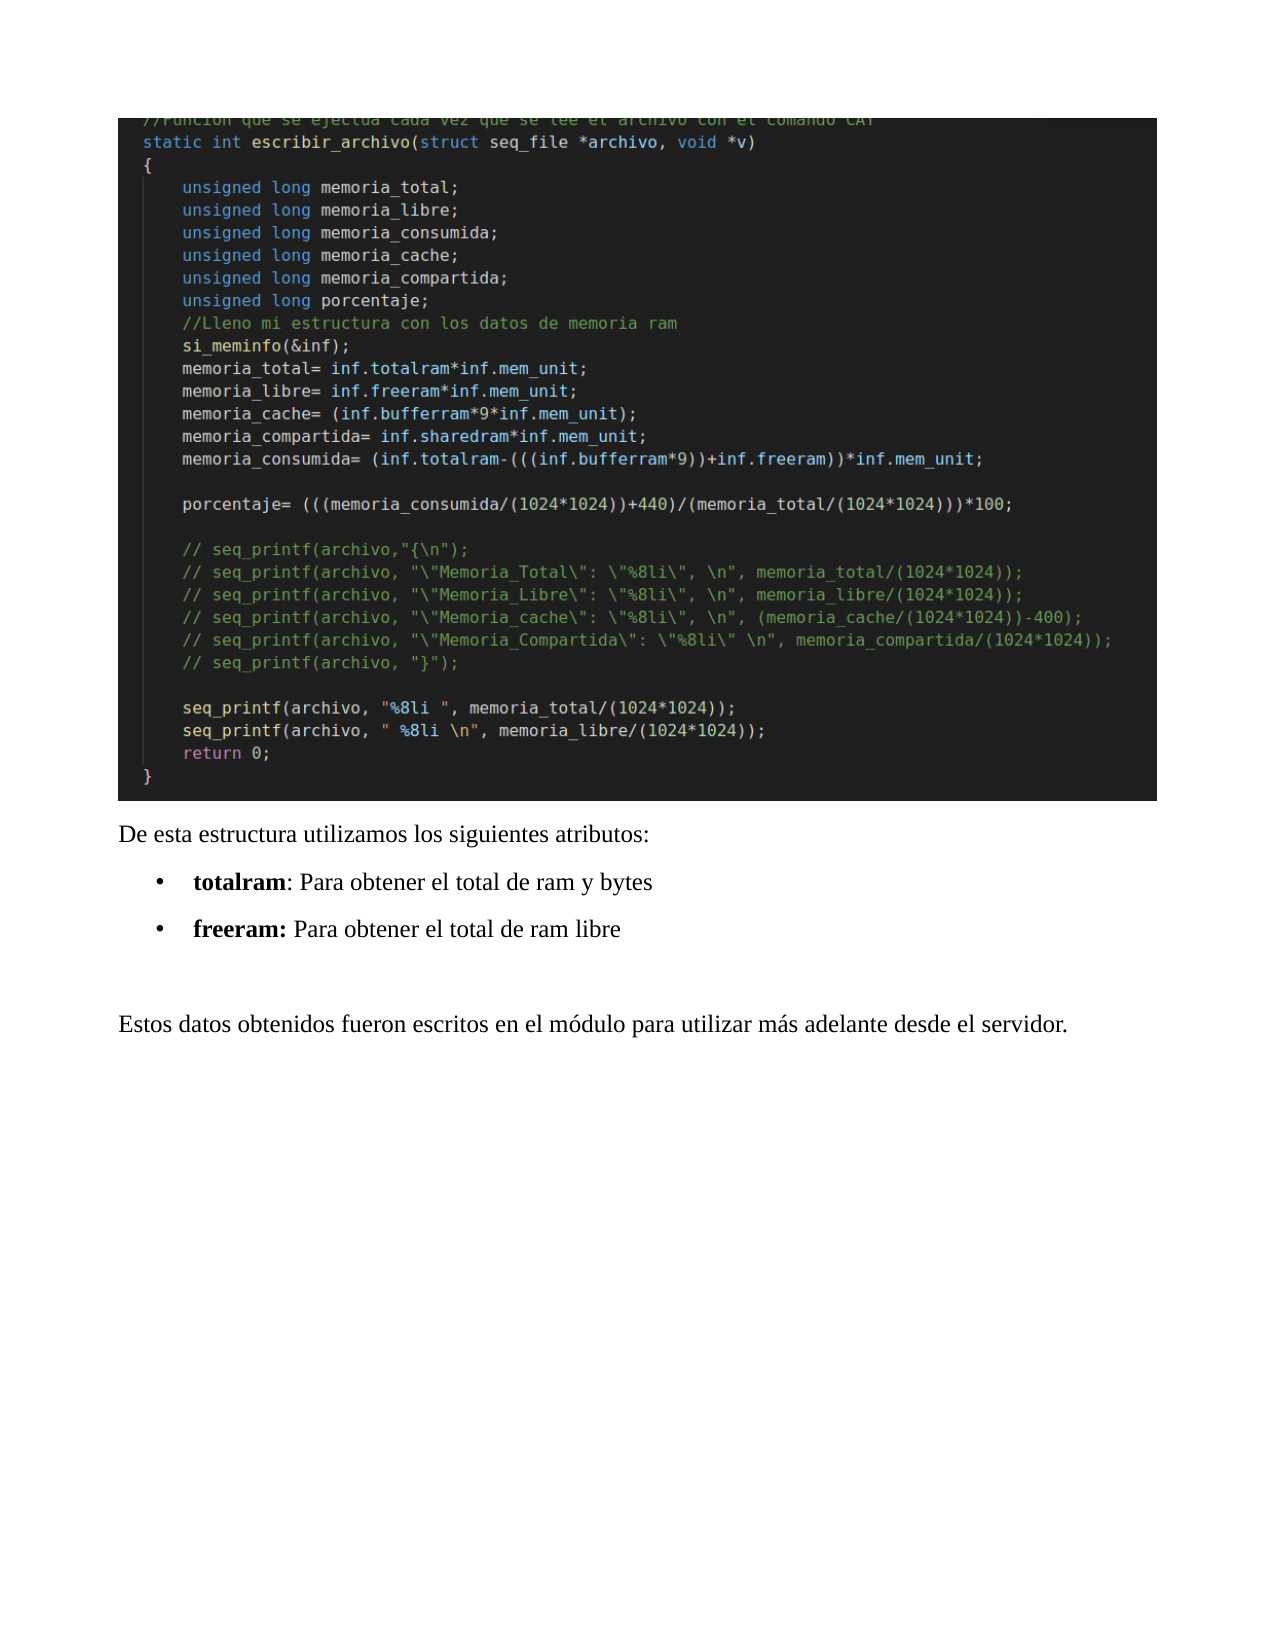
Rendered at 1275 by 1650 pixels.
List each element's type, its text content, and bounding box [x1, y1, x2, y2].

list freeram: Para obtener el total de ram libre [156, 914, 1157, 943]
text Estos datos obtenidos fueron escritos en el módulo para utilizar más adelante desde el servidor. [118, 1009, 1157, 1038]
picture [118, 118, 1157, 801]
list totalram: Para obtener el total de ram y bytes [156, 867, 1157, 896]
text De esta estructura utilizamos los siguientes atributos: [118, 819, 1157, 848]
